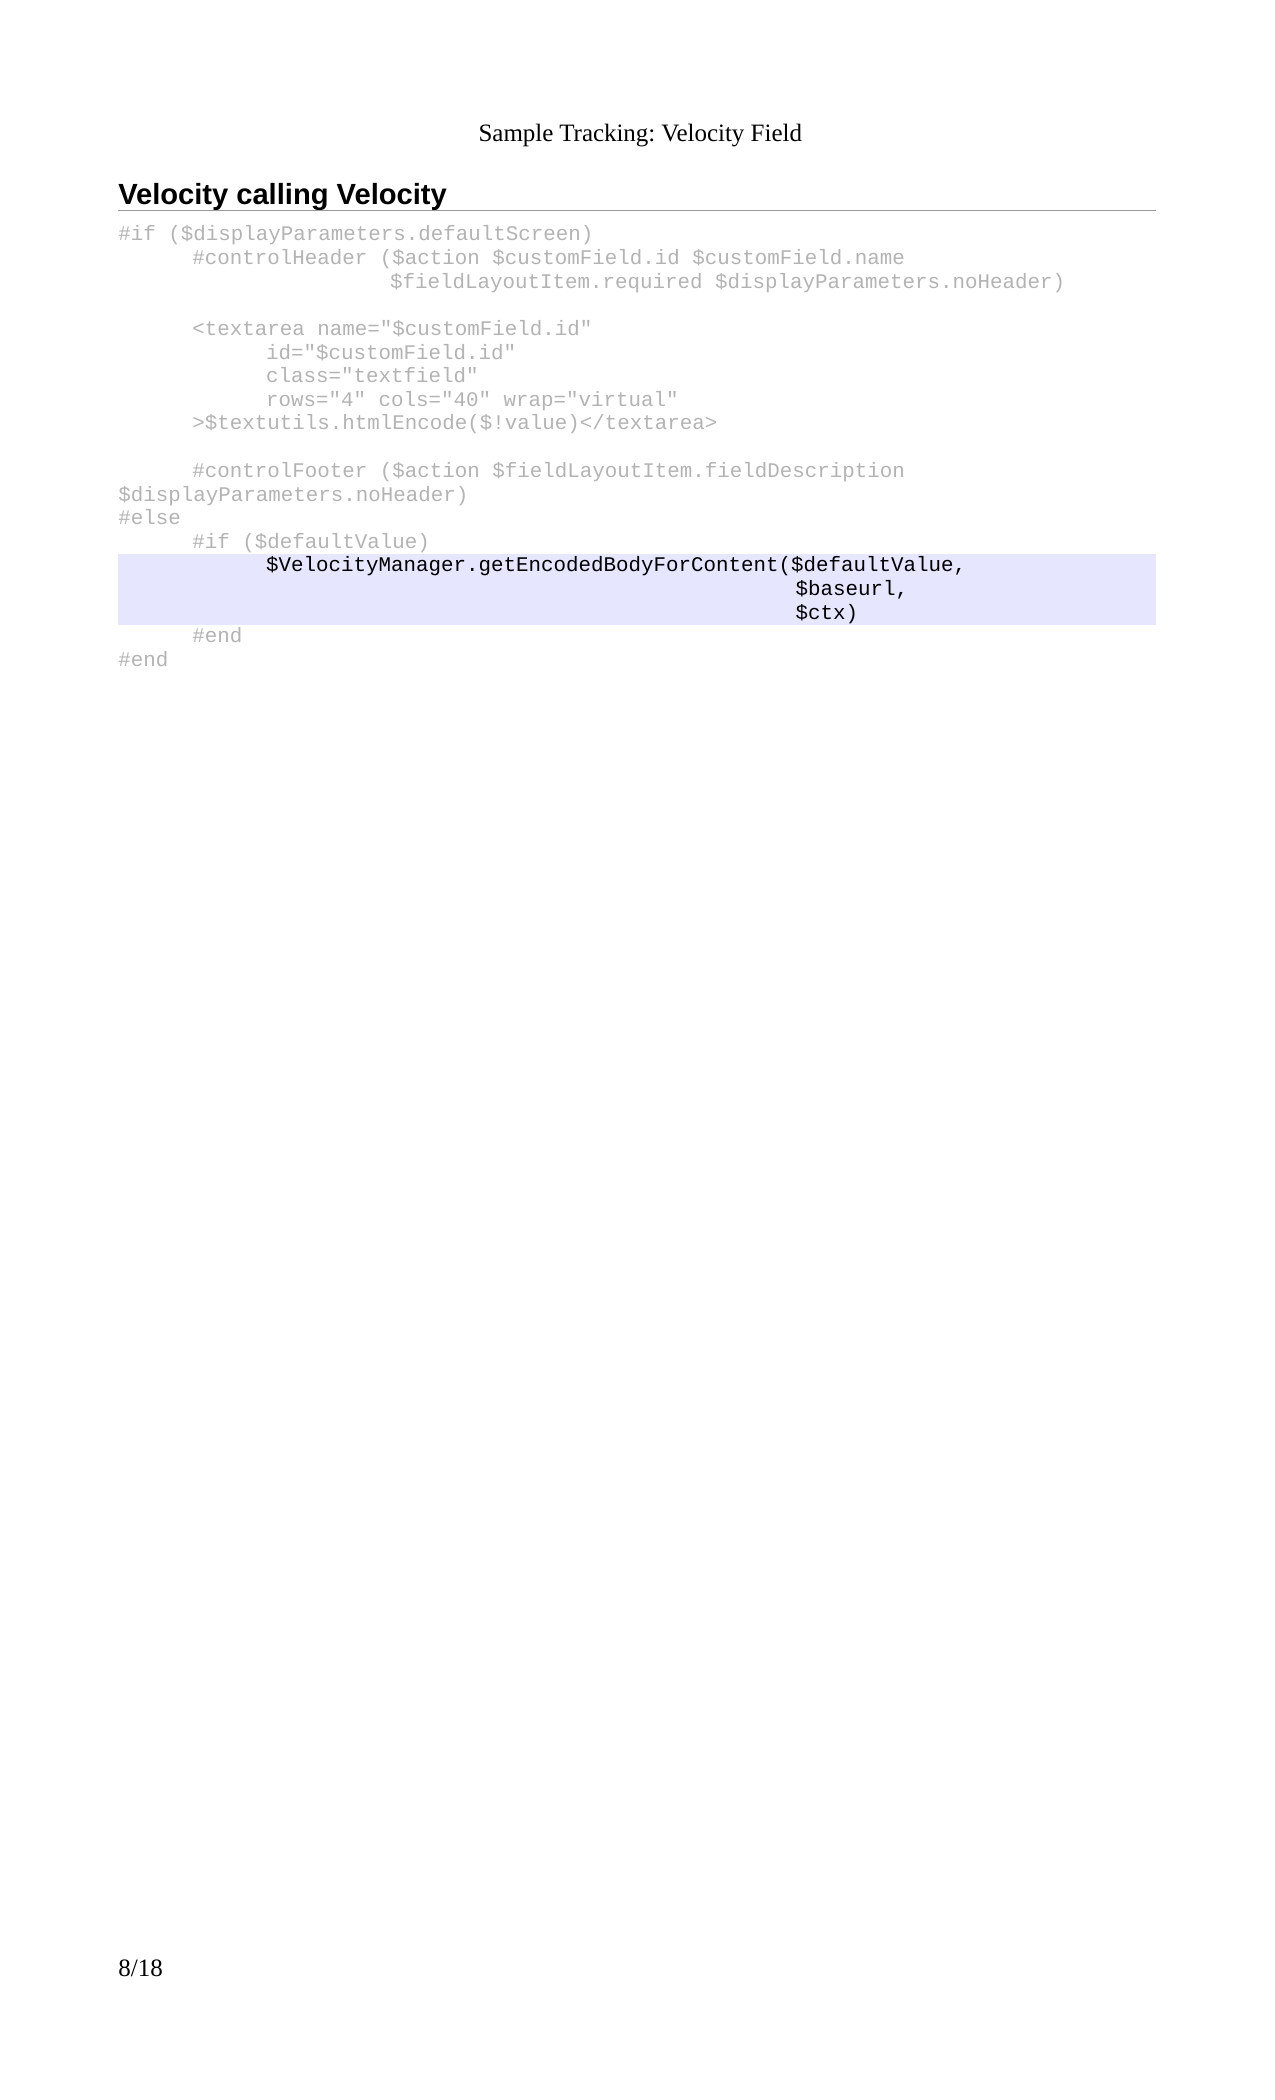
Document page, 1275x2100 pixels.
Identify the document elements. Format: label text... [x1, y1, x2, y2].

text #end [118, 649, 1156, 673]
subtitle Velocity calling Velocity [118, 177, 1156, 210]
text class="textfield" [118, 365, 1156, 389]
text $baseurl, [118, 578, 1156, 602]
text $VelocityManager.getEncodedBodyForContent($defaultValue, [118, 554, 1156, 578]
text $ctx) [118, 602, 1156, 625]
text #controlHeader ($action $customField.id $customField.name $fieldLayoutItem.required $displayParameters.noHeader) [118, 247, 1156, 294]
text id="$customField.id" [118, 342, 1156, 365]
text rows="4" cols="40" wrap="virtual" [118, 389, 1156, 413]
text #if ($defaultValue) [118, 531, 1156, 554]
text <textarea name="$customField.id" [118, 318, 1156, 342]
text #controlFooter ($action $fieldLayoutItem.fieldDescription $displayParameters.noHeader) [118, 460, 1156, 507]
text #end [118, 625, 1156, 649]
text #else [118, 507, 1156, 531]
text >$textutils.htmlEncode($!value)</textarea> [118, 413, 1156, 436]
text #if ($displayParameters.defaultScreen) [118, 223, 1156, 247]
